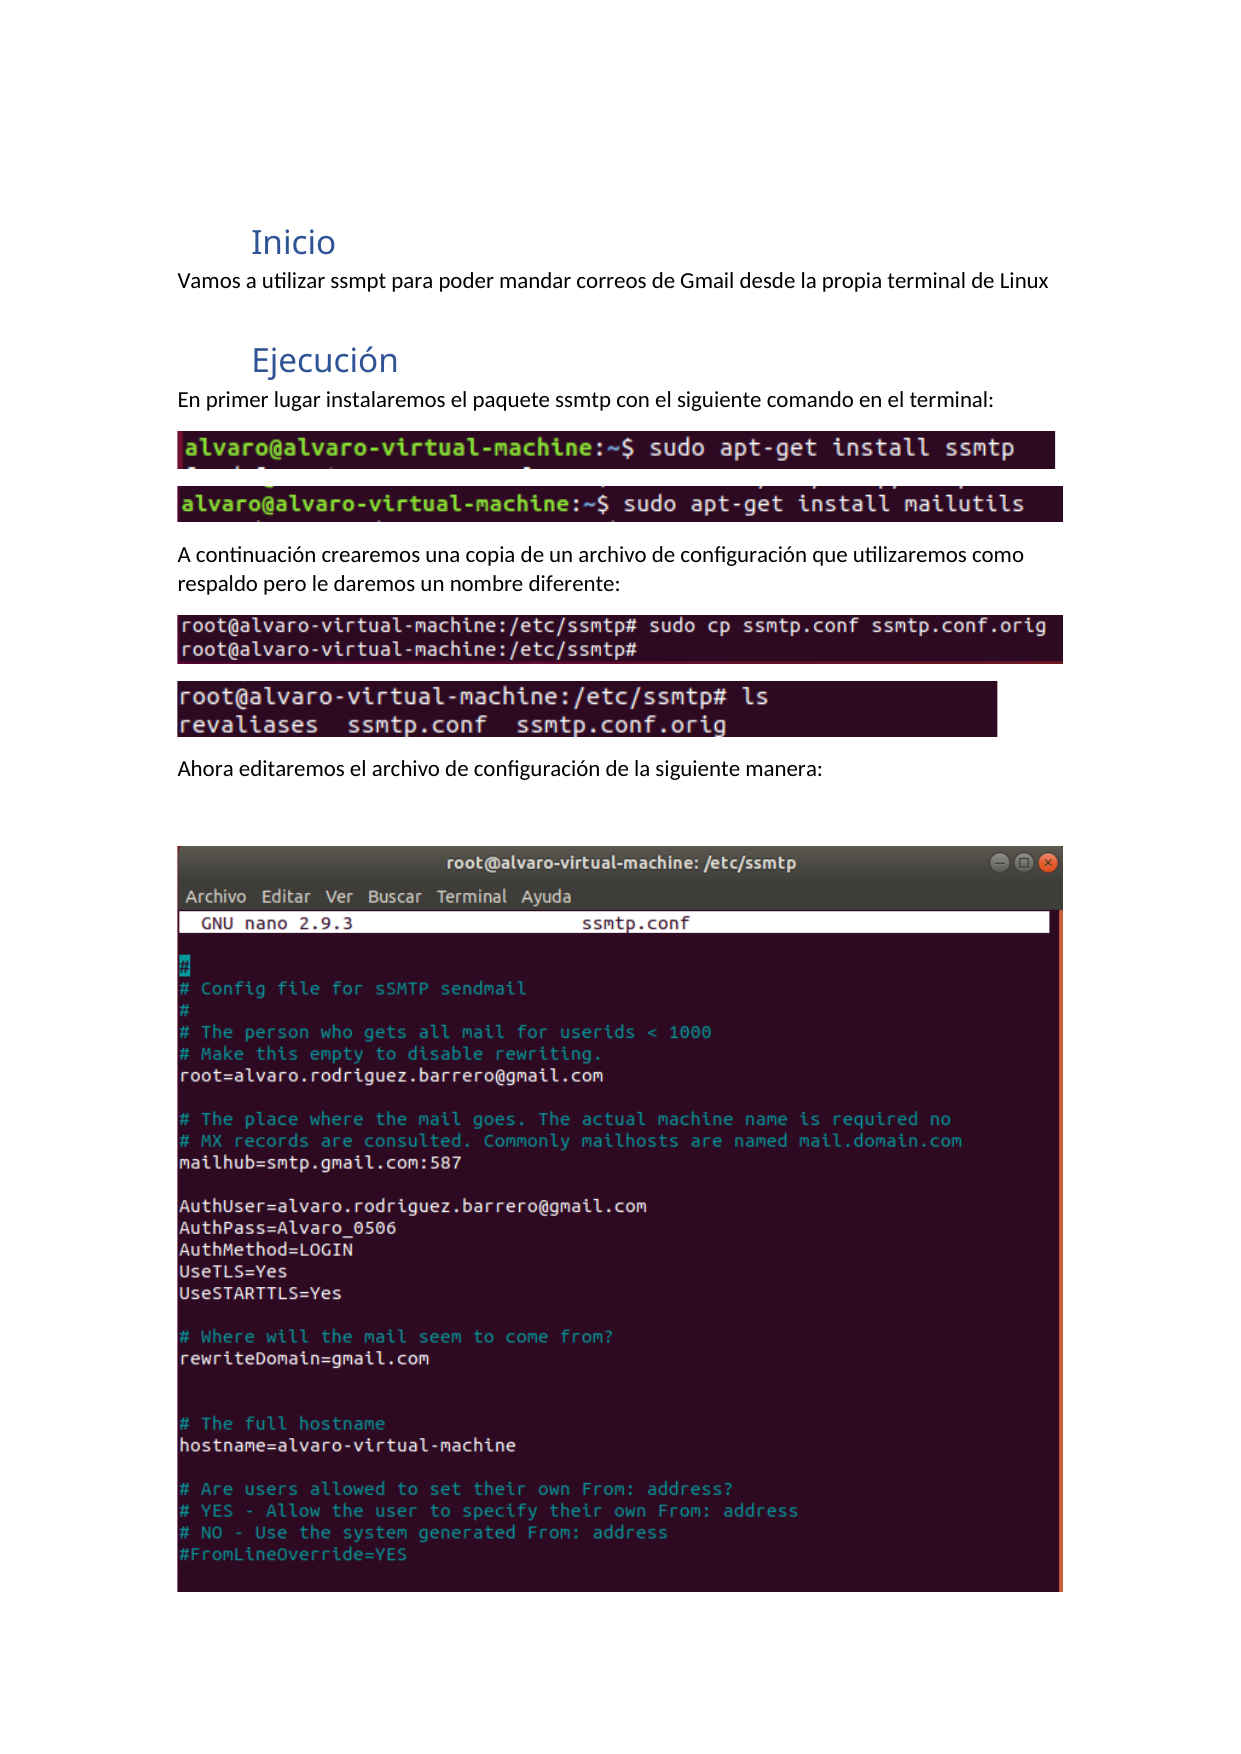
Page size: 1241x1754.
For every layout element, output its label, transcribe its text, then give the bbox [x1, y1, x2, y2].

text A continuación crearemos una copia de un archivo de configuración que utilizaremos como respaldo pero le daremos un nombre diferente: [177, 540, 1063, 597]
subtitle Inicio [177, 219, 1063, 264]
text En primer lugar instalaremos el paquete ssmtp con el siguiente comando en el terminal: [177, 385, 1063, 413]
text Ahora editaremos el archivo de configuración de la siguiente manera: [177, 754, 1063, 783]
subtitle Ejecución [177, 337, 1063, 383]
text Vamos a utilizar ssmpt para poder mandar correos de Gmail desde la propia terminal de Linux [177, 266, 1063, 294]
